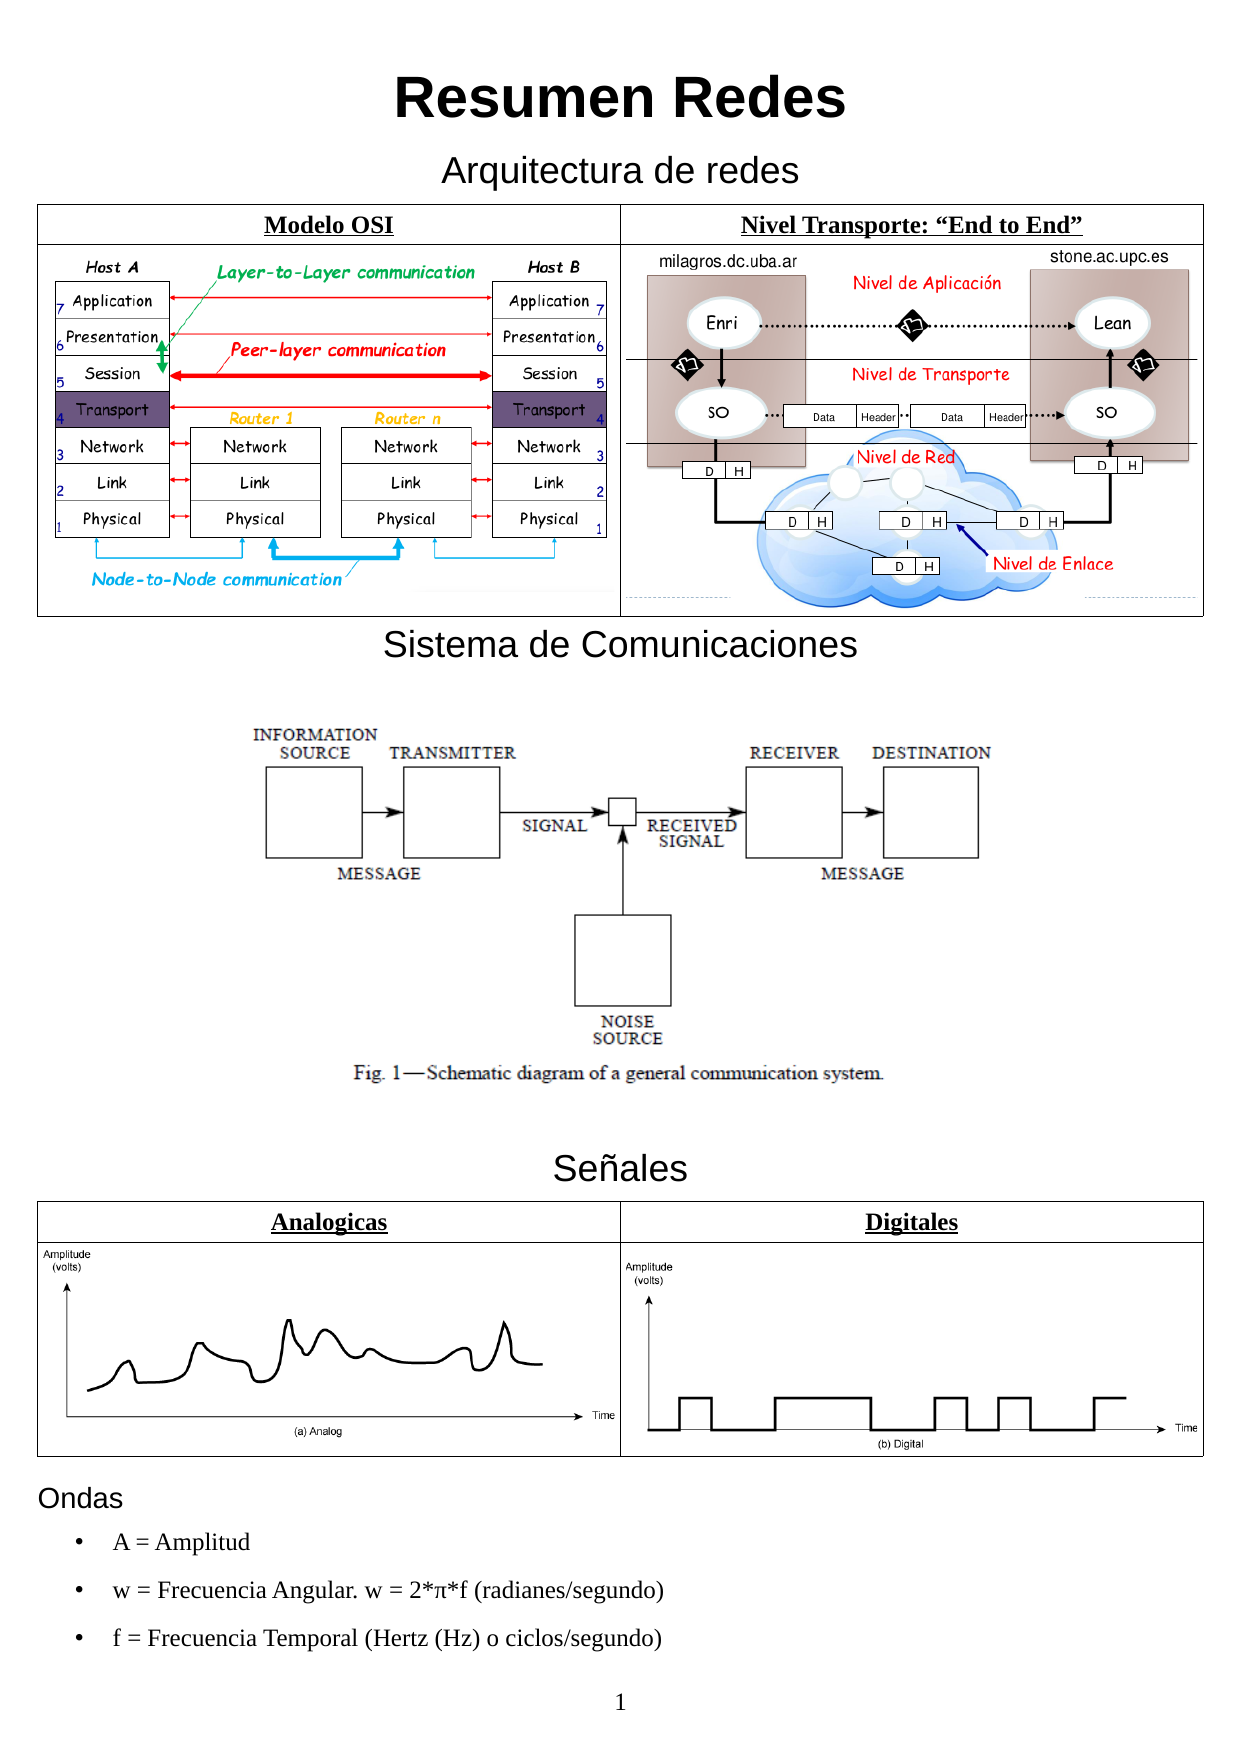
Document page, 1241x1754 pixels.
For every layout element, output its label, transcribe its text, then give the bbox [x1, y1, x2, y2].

list f = Frecuencia Temporal (Hertz (Hz) o ciclos/segundo) [75, 1623, 1203, 1651]
table_header Nivel Transporte: “End to End” [621, 205, 1203, 244]
subtitle Señales [37, 1146, 1203, 1189]
table_cell [38, 1243, 620, 1456]
title Resumen Redes [37, 62, 1203, 129]
list w = Frecuencia Angular. w = 2*π*f (radianes/segundo) [75, 1575, 1203, 1604]
subtitle Sistema de Comunicaciones [37, 622, 1203, 665]
picture [43, 250, 615, 592]
table_cell [621, 245, 1203, 616]
subtitle Ondas [37, 1481, 1203, 1515]
picture [43, 1247, 606, 1443]
table_header Modelo OSI [38, 205, 620, 244]
subtitle Arquitectura de redes [37, 148, 1203, 191]
picture [626, 250, 1198, 610]
picture [626, 1247, 1198, 1451]
table_cell [38, 245, 620, 616]
table_header Digitales [621, 1202, 1203, 1242]
list A = Amplitud [75, 1527, 1203, 1556]
table_cell [621, 1243, 1203, 1456]
table_header Analogicas [38, 1202, 620, 1242]
picture [245, 677, 996, 1121]
